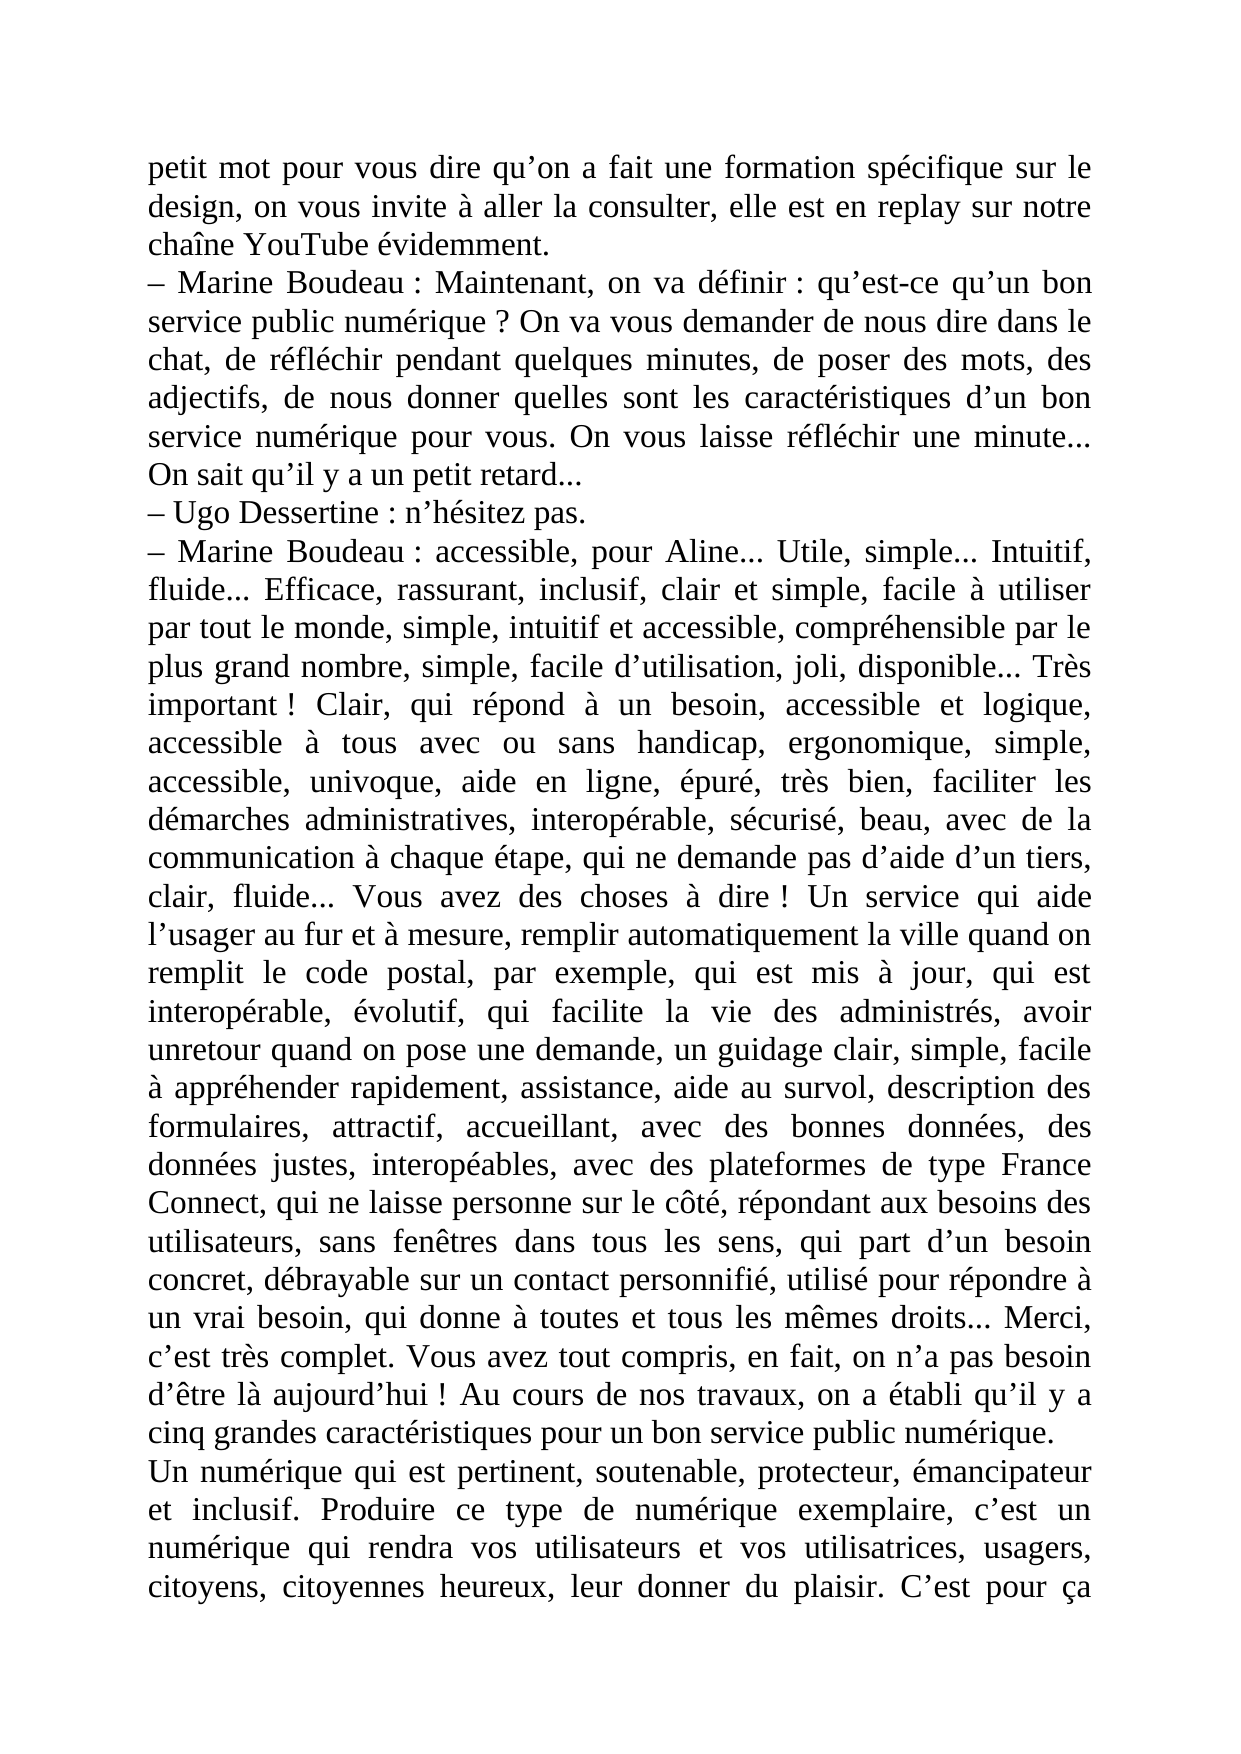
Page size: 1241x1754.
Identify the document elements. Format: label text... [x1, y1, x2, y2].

text – Marine Boudeau : accessible, pour Aline... Utile, simple... Intuitif, fluide... Efficace, rassurant, inclusif, clair et simple, facile à utiliser par tout le monde, simple, intuitif et accessible, compréhensible par le plus grand nombre, simple, facile d’utilisation, joli, disponible... Très important ! Clair, qui répond à un besoin, accessible et logique, accessible à tous avec ou sans handicap, ergonomique, simple, accessible, univoque, aide en ligne, épuré, très bien, faciliter les démarches administratives, interopérable, sécurisé, beau, avec de la communication à chaque étape, qui ne demande pas d’aide d’un tiers, clair, fluide... Vous avez des choses à dire ! Un service qui aide l’usager au fur et à mesure, remplir automatiquement la ville quand on remplit le code postal, par exemple, qui est mis à jour, qui est interopérable, évolutif, qui facilite la vie des administrés, avoir unretour quand on pose une demande, un guidage clair, simple, facile à appréhender rapidement, assistance, aide au survol, description des formulaires, attractif, accueillant, avec des bonnes données, des données justes, interopéables, avec des plateformes de type France Connect, qui ne laisse personne sur le côté, répondant aux besoins des utilisateurs, sans fenêtres dans tous les sens, qui part d’un besoin concret, débrayable sur un contact personnifié, utilisé pour répondre à un vrai besoin, qui donne à toutes et tous les mêmes droits... Merci, c’est très complet. Vous avez tout compris, en fait, on n’a pas besoin d’être là aujourd’hui ! Au cours de nos travaux, on a établi qu’il y a cinq grandes caractéristiques pour un bon service public numérique. [148, 531, 1093, 1451]
text – Ugo Dessertine : n’hésitez pas. [148, 493, 1093, 531]
text – Marine Boudeau : Maintenant, on va définir : qu’est-ce qu’un bon service public numérique ? On va vous demander de nous dire dans le chat, de réfléchir pendant quelques minutes, de poser des mots, des adjectifs, de nous donner quelles sont les caractéristiques d’un bon service numérique pour vous. On vous laisse réfléchir une minute... On sait qu’il y a un petit retard... [148, 263, 1093, 493]
text Un numérique qui est pertinent, soutenable, protecteur, émancipateur et inclusif. Produire ce type de numérique exemplaire, c’est un numérique qui rendra vos utilisateurs et vos utilisatrices, usagers, citoyens, citoyennes heureux, leur donner du plaisir. C’est pour ça [148, 1451, 1093, 1604]
text petit mot pour vous dire qu’on a fait une formation spécifique sur le design, on vous invite à aller la consulter, elle est en replay sur notre chaîne YouTube évidemment. [148, 148, 1093, 263]
